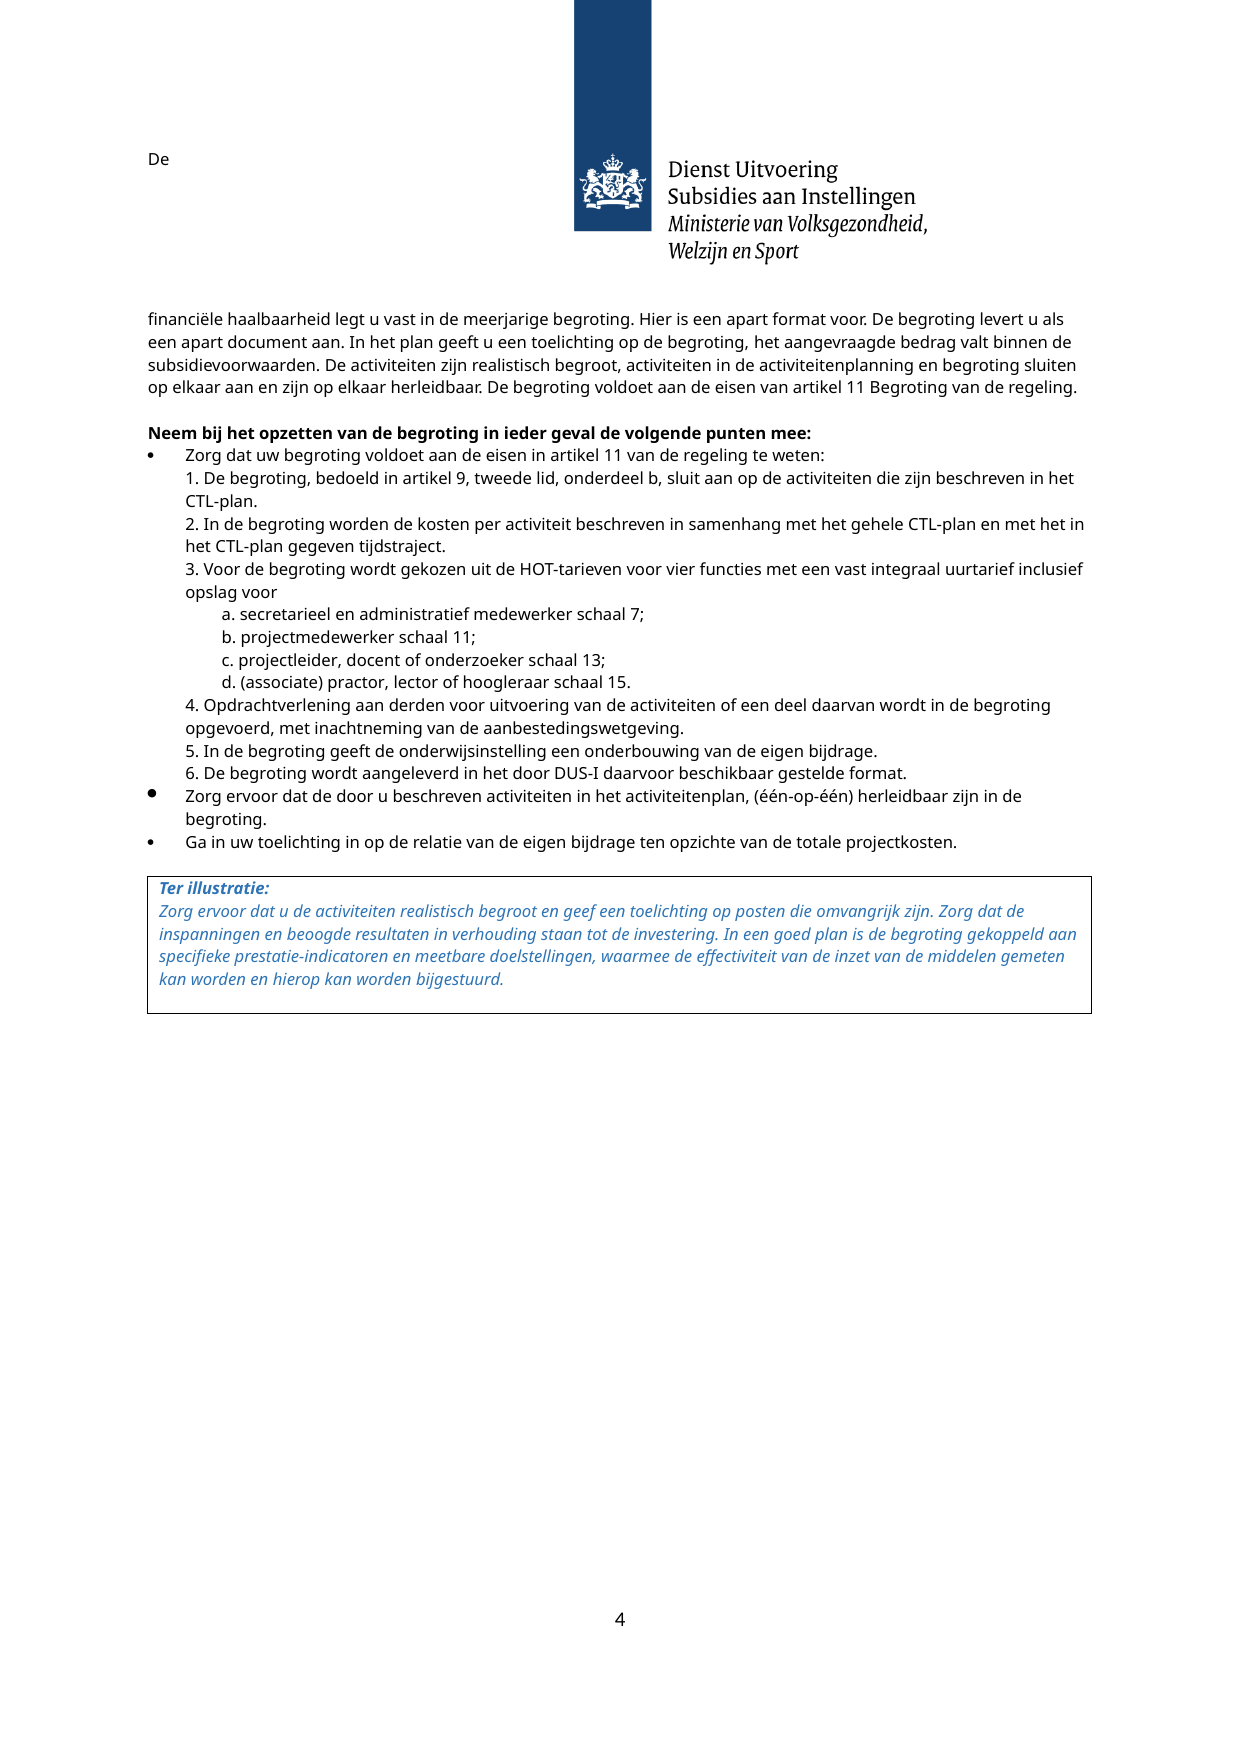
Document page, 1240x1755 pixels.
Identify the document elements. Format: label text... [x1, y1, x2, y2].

text 1. De begroting, bedoeld in artikel 9, tweede lid, onderdeel b, sluit aan op de activiteiten die zijn beschreven in het CTL-plan. [185, 467, 1092, 512]
text De financiële haalbaarheid legt u vast in de meerjarige begroting. Hier is een apart format voor. De begroting levert u als een apart document aan. In het plan geeft u een toelichting op de begroting, het aangevraagde bedrag valt binnen de subsidievoorwaarden. De activiteiten zijn realistisch begroot, activiteiten in de activiteitenplanning en begroting sluiten op elkaar aan en zijn op elkaar herleidbaar. De begroting voldoet aan de eisen van artikel 11 Begroting van de regeling. [148, 148, 1092, 398]
list Ga in uw toelichting in op de relatie van de eigen bijdrage ten opzichte van de totale projectkosten. [148, 831, 1092, 853]
text Neem bij het opzetten van de begroting in ieder geval de volgende punten mee: [148, 421, 1092, 444]
text 6. De begroting wordt aangeleverd in het door DUS-I daarvoor beschikbaar gestelde format. [185, 762, 1092, 784]
text c. projectleider, docent of onderzoeker schaal 13; [221, 648, 1092, 671]
text 5. In de begroting geeft de onderwijsinstelling een onderbouwing van de eigen bijdrage. [185, 739, 1092, 762]
list Zorg ervoor dat de door u beschreven activiteiten in het activiteitenplan, (één-op-één) herleidbaar zijn in de begroting. [148, 784, 1092, 831]
list Zorg dat uw begroting voldoet aan de eisen in artikel 11 van de regeling te weten: [148, 444, 1092, 467]
text d. (associate) practor, lector of hoogleraar schaal 15. [221, 671, 1092, 694]
text 3. Voor de begroting wordt gekozen uit de HOT-tarieven voor vier functies met een vast integraal uurtarief inclusief opslag voor [185, 557, 1092, 603]
text 2. In de begroting worden de kosten per activiteit beschreven in samenhang met het gehele CTL-plan en met het in het CTL-plan gegeven tijdstraject. [185, 512, 1092, 557]
text a. secretarieel en administratief medewerker schaal 7; [221, 603, 1092, 626]
text b. projectmedewerker schaal 11; [221, 626, 1092, 648]
table_header Ter illustratie: Zorg ervoor dat u de activiteiten realistisch begroot en geef een toelichting op posten die omvangrijk zijn. Zorg dat de inspanningen en beoogde resultaten in verhouding staan tot de investering. In een goed plan is de begroting gekoppeld aan specifieke prestatie-indicatoren en meetbare doelstellingen, waarmee de effectiviteit van de inzet van de middelen gemeten kan worden en hierop kan worden bijgestuurd. [148, 877, 1091, 1013]
text 4. Opdrachtverlening aan derden voor uitvoering van de activiteiten of een deel daarvan wordt in de begroting opgevoerd, met inachtneming van de aanbestedingswetgeving. [185, 694, 1092, 739]
